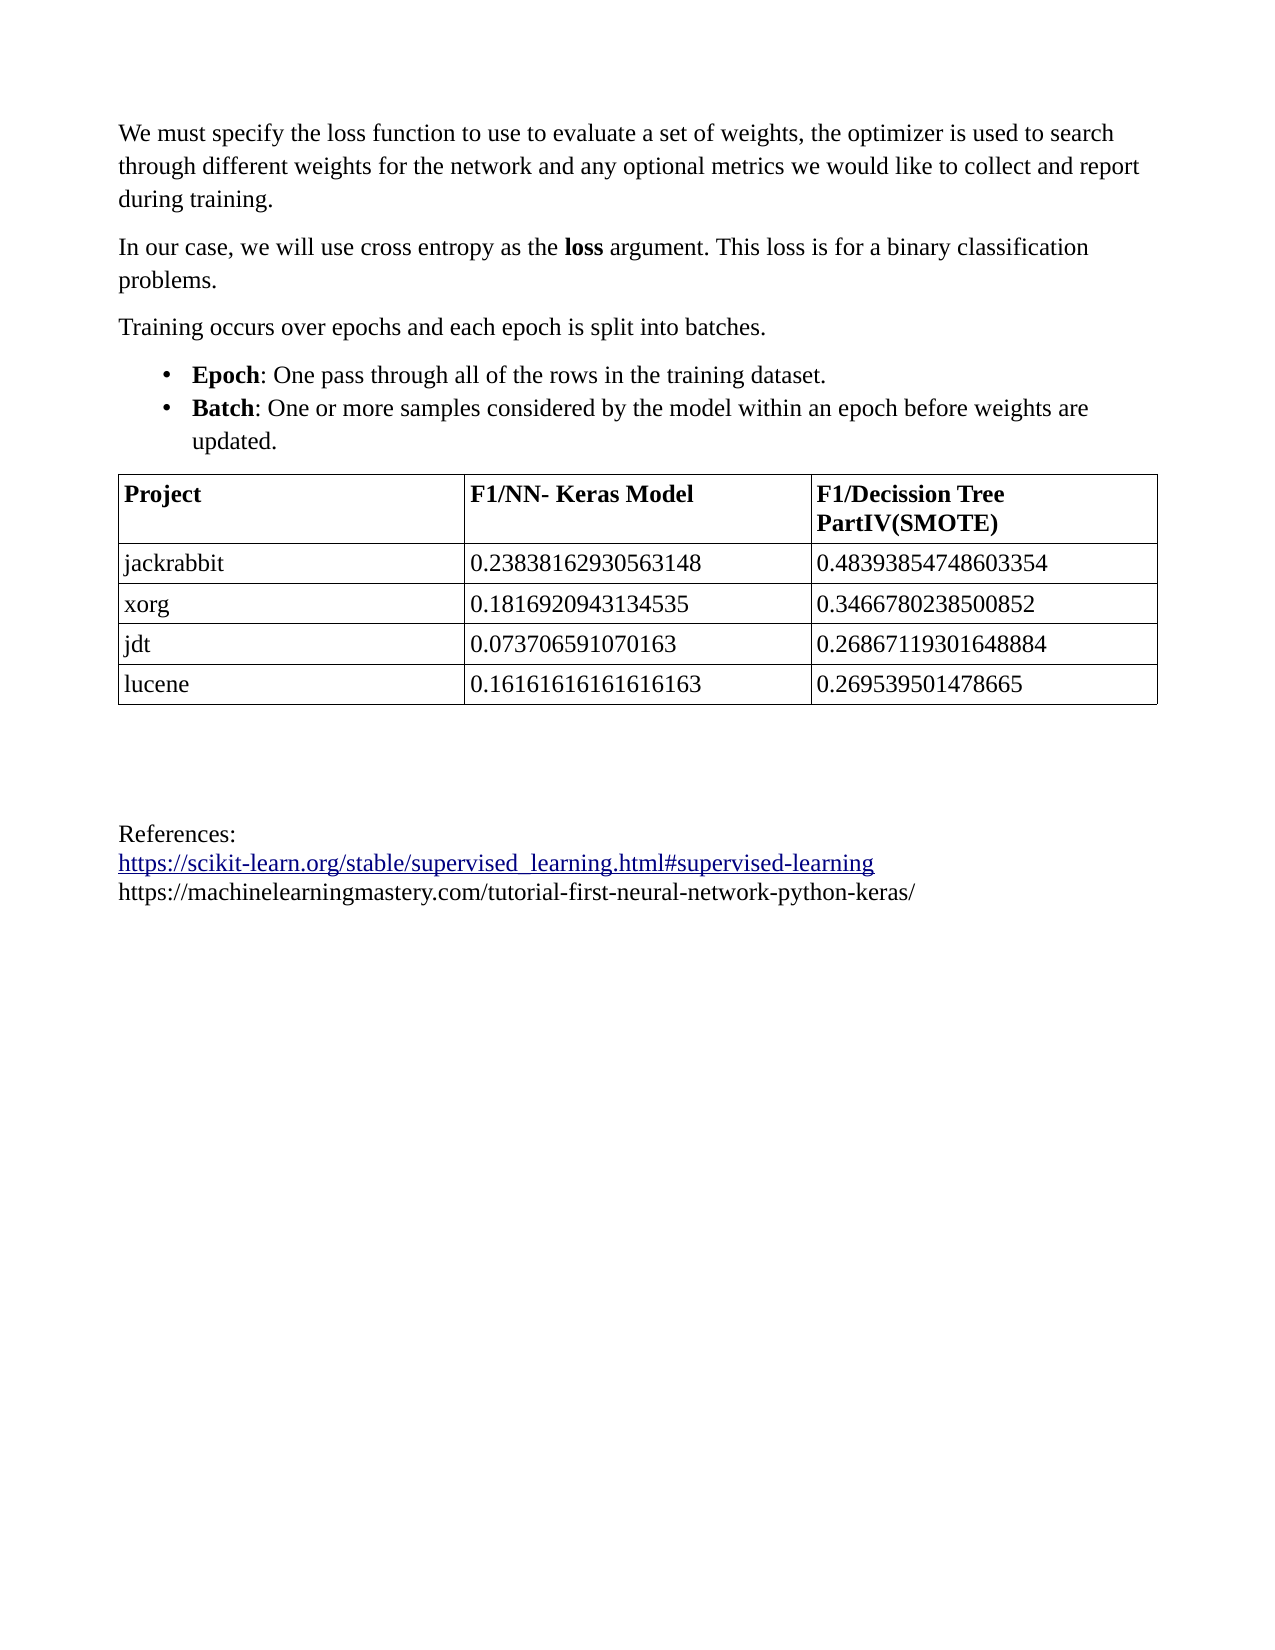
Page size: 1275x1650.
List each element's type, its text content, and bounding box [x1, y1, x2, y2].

text https://machinelearningmastery.com/tutorial-first-neural-network-python-keras/ [118, 877, 1157, 905]
table_header F1/NN- Keras Model [465, 475, 811, 543]
text We must specify the loss function to use to evaluate a set of weights, the optimizer is used to search through different weights for the network and any optional metrics we would like to collect and report during training. [118, 118, 1157, 213]
table_header Project [119, 475, 464, 543]
text https://scikit-learn.org/stable/supervised_learning.html#supervised-learning [118, 848, 1157, 877]
table_cell 0.16161616161616163 [465, 665, 811, 704]
list Batch: One or more samples considered by the model within an epoch before weights are updated. [162, 393, 1157, 455]
text In our case, we will use cross entropy as the loss argument. This loss is for a binary classification problems. [118, 232, 1157, 293]
table_cell jackrabbit [119, 544, 464, 583]
table_cell 0.48393854748603354 [812, 544, 1157, 583]
text Training occurs over epochs and each epoch is split into batches. [118, 312, 1157, 341]
table_cell 0.1816920943134535 [465, 584, 811, 623]
list Epoch: One pass through all of the rows in the training dataset. [162, 360, 1157, 389]
table_cell xorg [119, 584, 464, 623]
table_header F1/Decission Tree PartIV(SMOTE) [812, 475, 1157, 543]
table_cell lucene [119, 665, 464, 704]
table_cell 0.26867119301648884 [812, 624, 1157, 664]
table_cell 0.3466780238500852 [812, 584, 1157, 623]
table_cell 0.269539501478665 [812, 665, 1157, 704]
table_cell 0.23838162930563148 [465, 544, 811, 583]
table_cell 0.073706591070163 [465, 624, 811, 664]
text References: [118, 819, 1157, 848]
table_cell jdt [119, 624, 464, 664]
